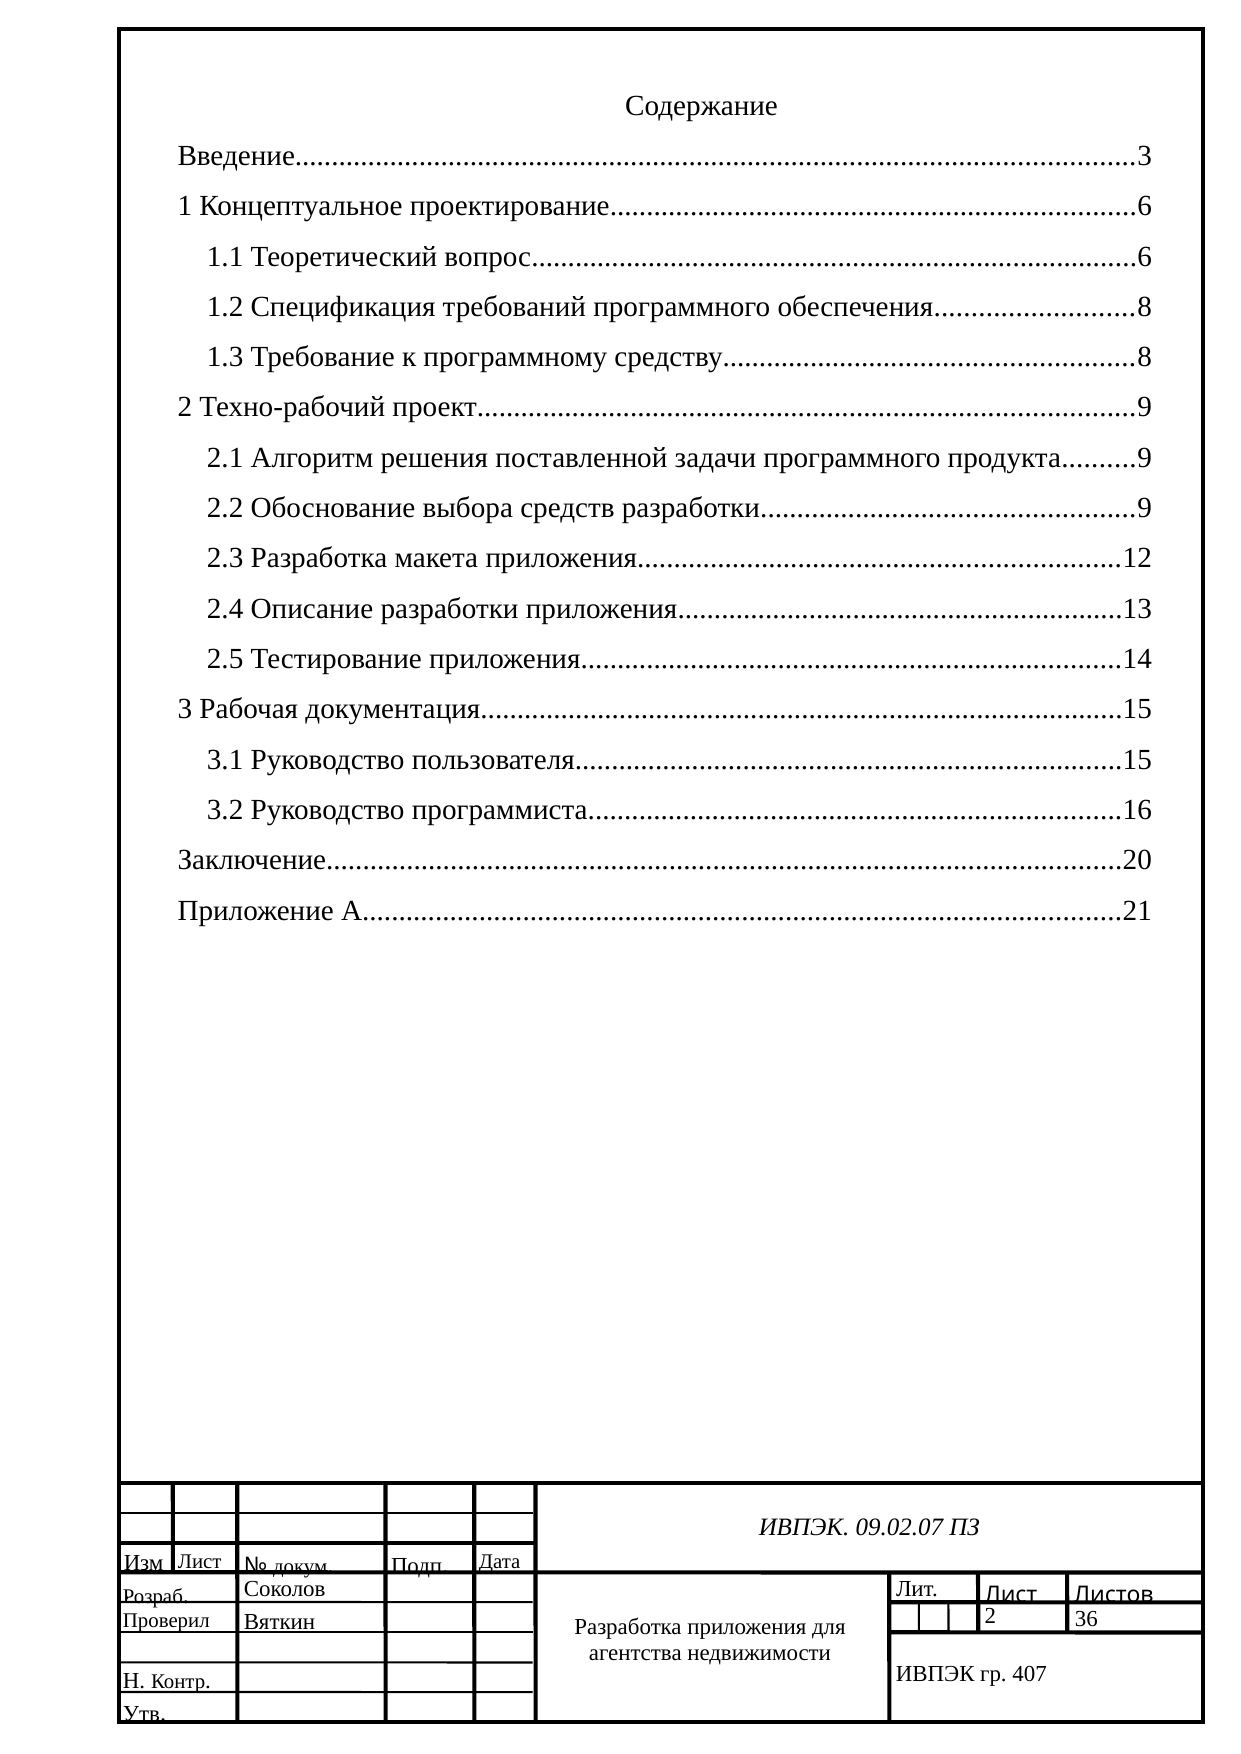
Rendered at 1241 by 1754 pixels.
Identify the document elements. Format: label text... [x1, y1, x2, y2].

text 2.2 Обоснование выбора средств разработки 9 [207, 490, 1152, 524]
text 2.5 Тестирование приложения 14 [207, 641, 1152, 675]
text 1.3 Требование к программному средству 8 [207, 339, 1152, 373]
text 2.1 Алгоритм решения поставленной задачи программного продукта 9 [207, 440, 1152, 473]
text Заключение 20 [177, 842, 1152, 876]
text 3 Рабочая документация 15 [177, 691, 1152, 725]
subtitle Содержание [177, 88, 1152, 121]
text 2.3 Разработка макета приложения 12 [207, 541, 1152, 574]
text 3.2 Руководство программиста 16 [207, 792, 1152, 826]
text 2.4 Описание разработки приложения 13 [207, 591, 1152, 624]
text 1.1 Теоретический вопрос 6 [207, 239, 1152, 272]
text 2 Техно-рабочий проект 9 [177, 389, 1152, 423]
text 1 Концептуальное проектирование 6 [177, 188, 1152, 222]
text 3.1 Руководство пользователя 15 [207, 742, 1152, 775]
text 1.2 Спецификация требований программного обеспечения 8 [207, 289, 1152, 322]
text Введение 3 [177, 138, 1152, 172]
text Приложение А 21 [177, 893, 1152, 926]
